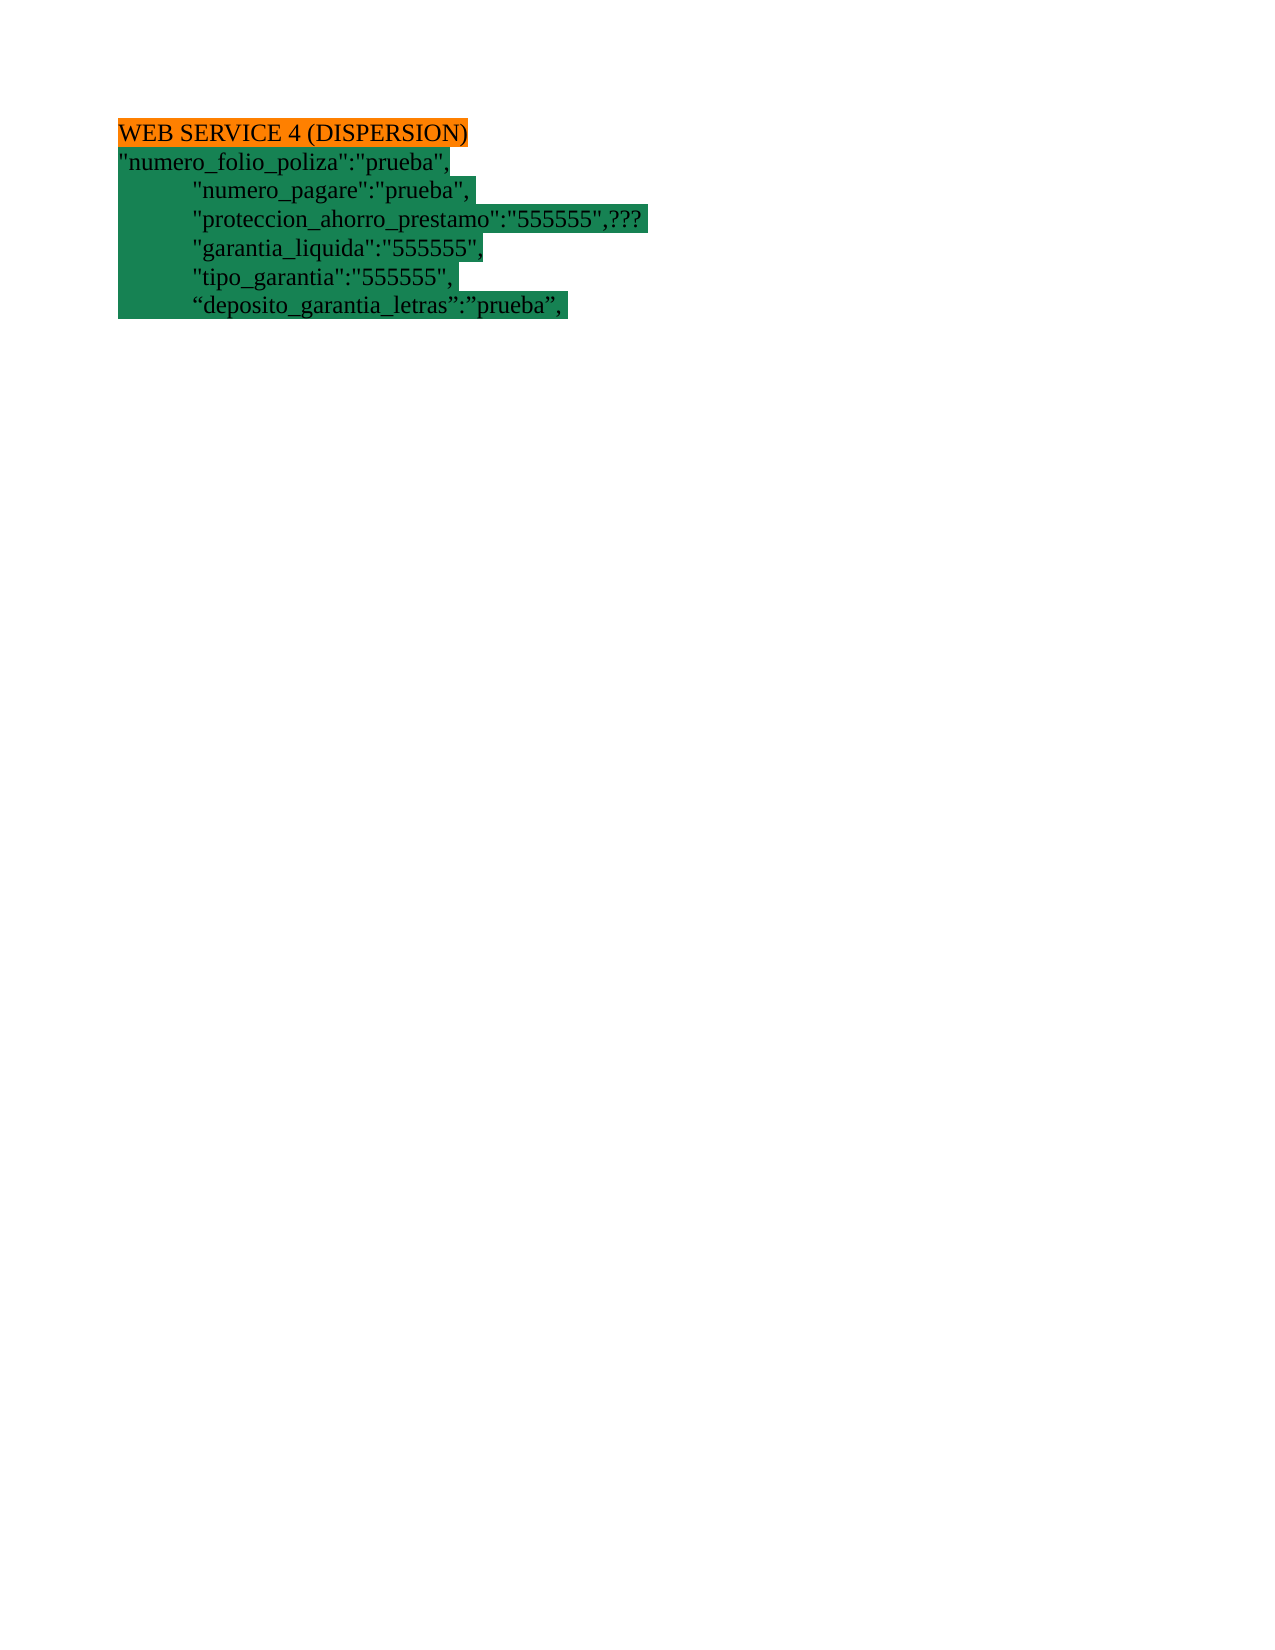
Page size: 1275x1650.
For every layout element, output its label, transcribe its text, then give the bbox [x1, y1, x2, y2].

text WEB SERVICE 4 (DISPERSION) [118, 118, 1157, 147]
text "numero_folio_poliza":"prueba", [118, 147, 1157, 176]
text "proteccion_ahorro_prestamo":"555555",??? [118, 204, 1157, 233]
text "tipo_garantia":"555555", [118, 262, 1157, 291]
text "garantia_liquida":"555555", [118, 233, 1157, 262]
text “deposito_garantia_letras”:”prueba”, [118, 291, 1157, 319]
text "numero_pagare":"prueba", [118, 176, 1157, 204]
